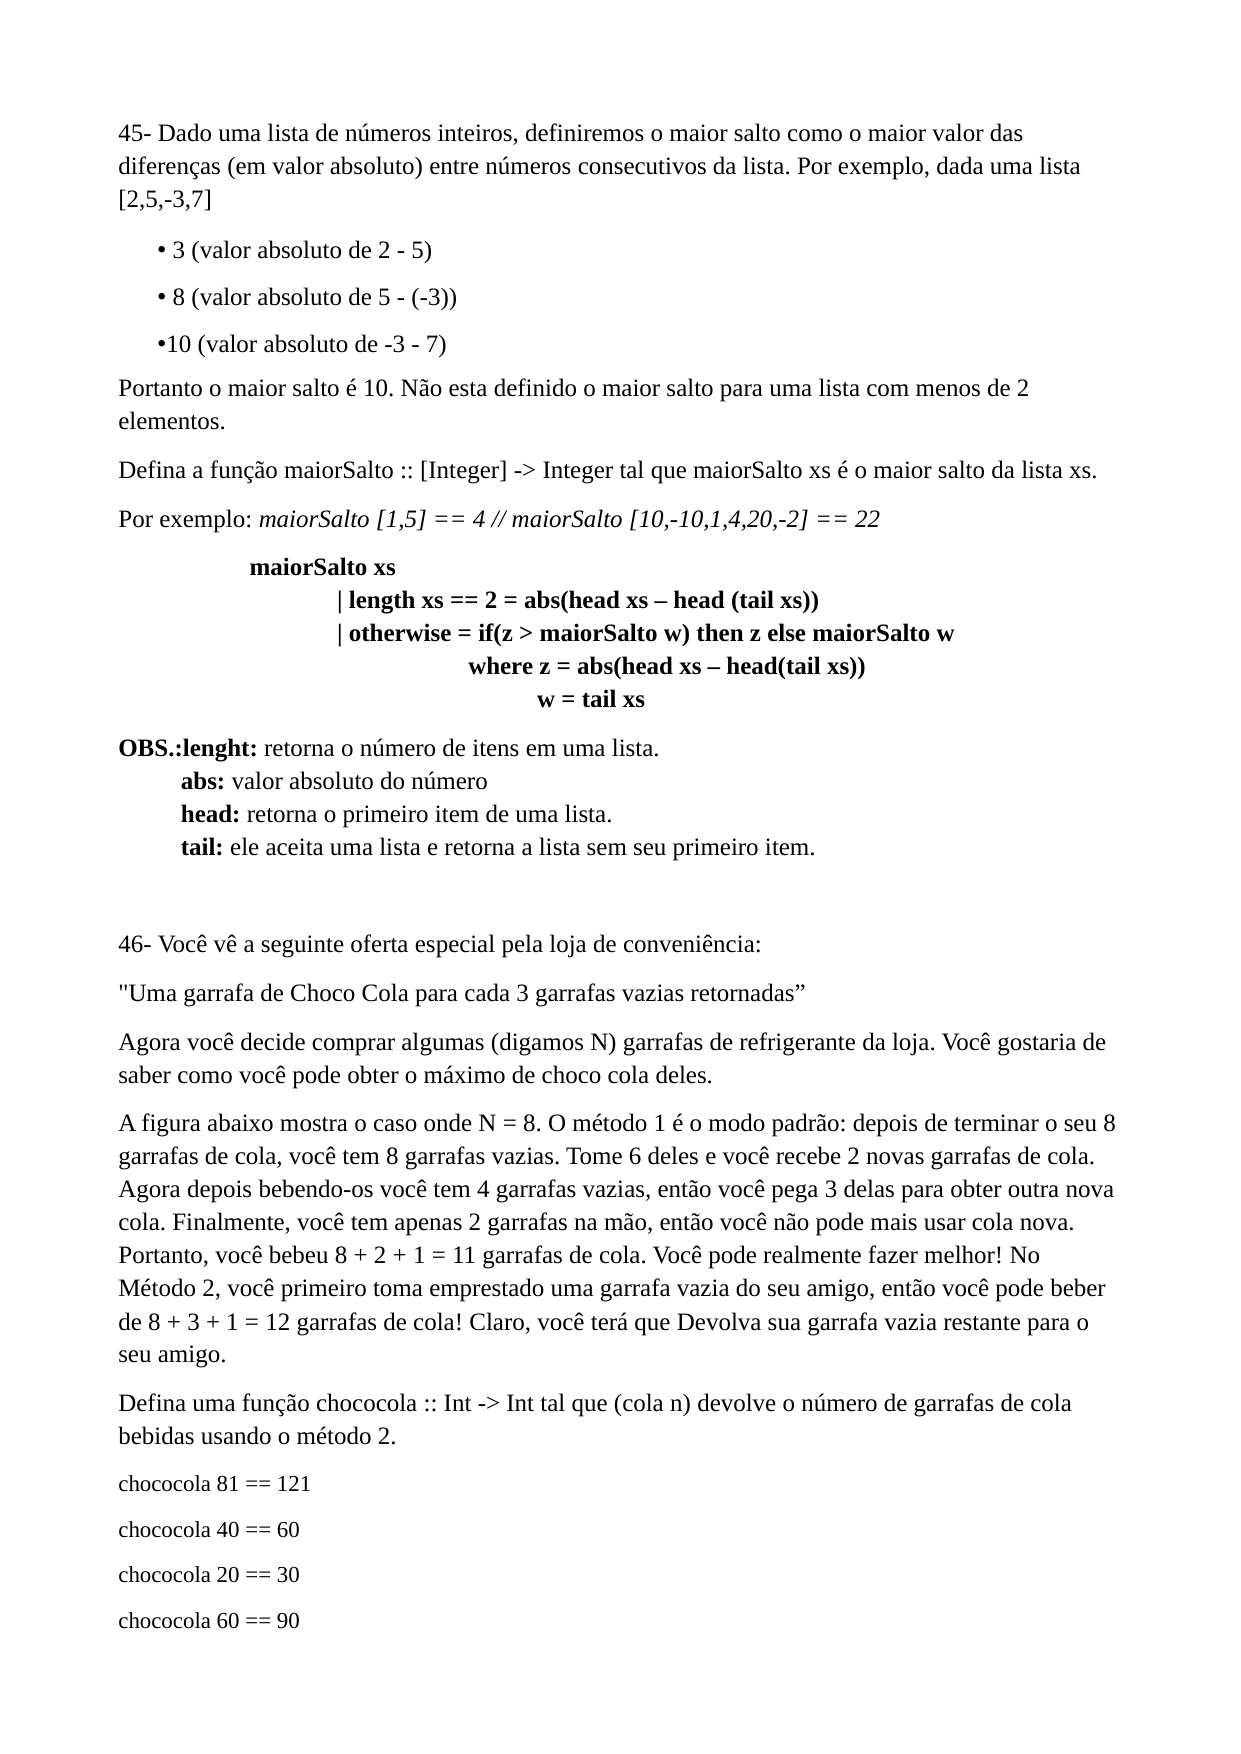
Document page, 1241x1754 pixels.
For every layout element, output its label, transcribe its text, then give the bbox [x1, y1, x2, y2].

list 10 (valor absoluto de -3 - 7) [118, 327, 1122, 358]
text chococola 20 == 30 [118, 1562, 1122, 1588]
text chococola 40 == 60 [118, 1516, 1122, 1542]
text chococola 81 == 121 [118, 1470, 1122, 1496]
text Defina uma função chococola :: Int -> Int tal que (cola n) devolve o número de garrafas de cola bebidas usando o método 2. [118, 1388, 1122, 1450]
text 45- Dado uma lista de números inteiros, definiremos o maior salto como o maior valor das diferenças (em valor absoluto) entre números consecutivos da lista. Por exemplo, dada uma lista [2,5,-3,7] [118, 118, 1122, 213]
list 3 (valor absoluto de 2 - 5) [118, 233, 1122, 264]
text Portanto o maior salto é 10. Não esta definido o maior salto para uma lista com menos de 2 elementos. [118, 373, 1122, 435]
text maiorSalto xs | length xs == 2 = abs(head xs – head (tail xs)) | otherwise = if(z > maiorSalto w) then z else maiorSalto w where z = abs(head xs – head(tail xs)) w = tail xs [118, 552, 1122, 713]
text Por exemplo: maiorSalto [1,5] == 4 // maiorSalto [10,-10,1,4,20,-2] == 22 [118, 504, 1122, 532]
text OBS.:lenght: retorna o número de itens em uma lista. abs: valor absoluto do número head: retorna o primeiro item de uma lista. tail: ele aceita uma lista e retorna a lista sem seu primeiro item. [118, 733, 1122, 861]
text Defina a função maiorSalto :: [Integer] -> Integer tal que maiorSalto xs é o maior salto da lista xs. [118, 455, 1122, 484]
text chococola 60 == 90 [118, 1607, 1122, 1634]
text A figura abaixo mostra o caso onde N = 8. O método 1 é o modo padrão: depois de terminar o seu 8 garrafas de cola, você tem 8 garrafas vazias. Tome 6 deles e você recebe 2 novas garrafas de cola. Agora depois bebendo-os você tem 4 garrafas vazias, então você pega 3 delas para obter outra nova cola. Finalmente, você tem apenas 2 garrafas na mão, então você não pode mais usar cola nova. Portanto, você bebeu 8 + 2 + 1 = 11 garrafas de cola. Você pode realmente fazer melhor! No Método 2, você primeiro toma emprestado uma garrafa vazia do seu amigo, então você pode beber de 8 + 3 + 1 = 12 garrafas de cola! Claro, você terá que Devolva sua garrafa vazia restante para o seu amigo. [118, 1108, 1122, 1368]
text Agora você decide comprar algumas (digamos N) garrafas de refrigerante da loja. Você gostaria de saber como você pode obter o máximo de choco cola deles. [118, 1027, 1122, 1088]
text "Uma garrafa de Choco Cola para cada 3 garrafas vazias retornadas” [118, 978, 1122, 1007]
list 8 (valor absoluto de 5 - (-3)) [118, 280, 1122, 311]
text 46- Você vê a seguinte oferta especial pela loja de conveniência: [118, 929, 1122, 958]
